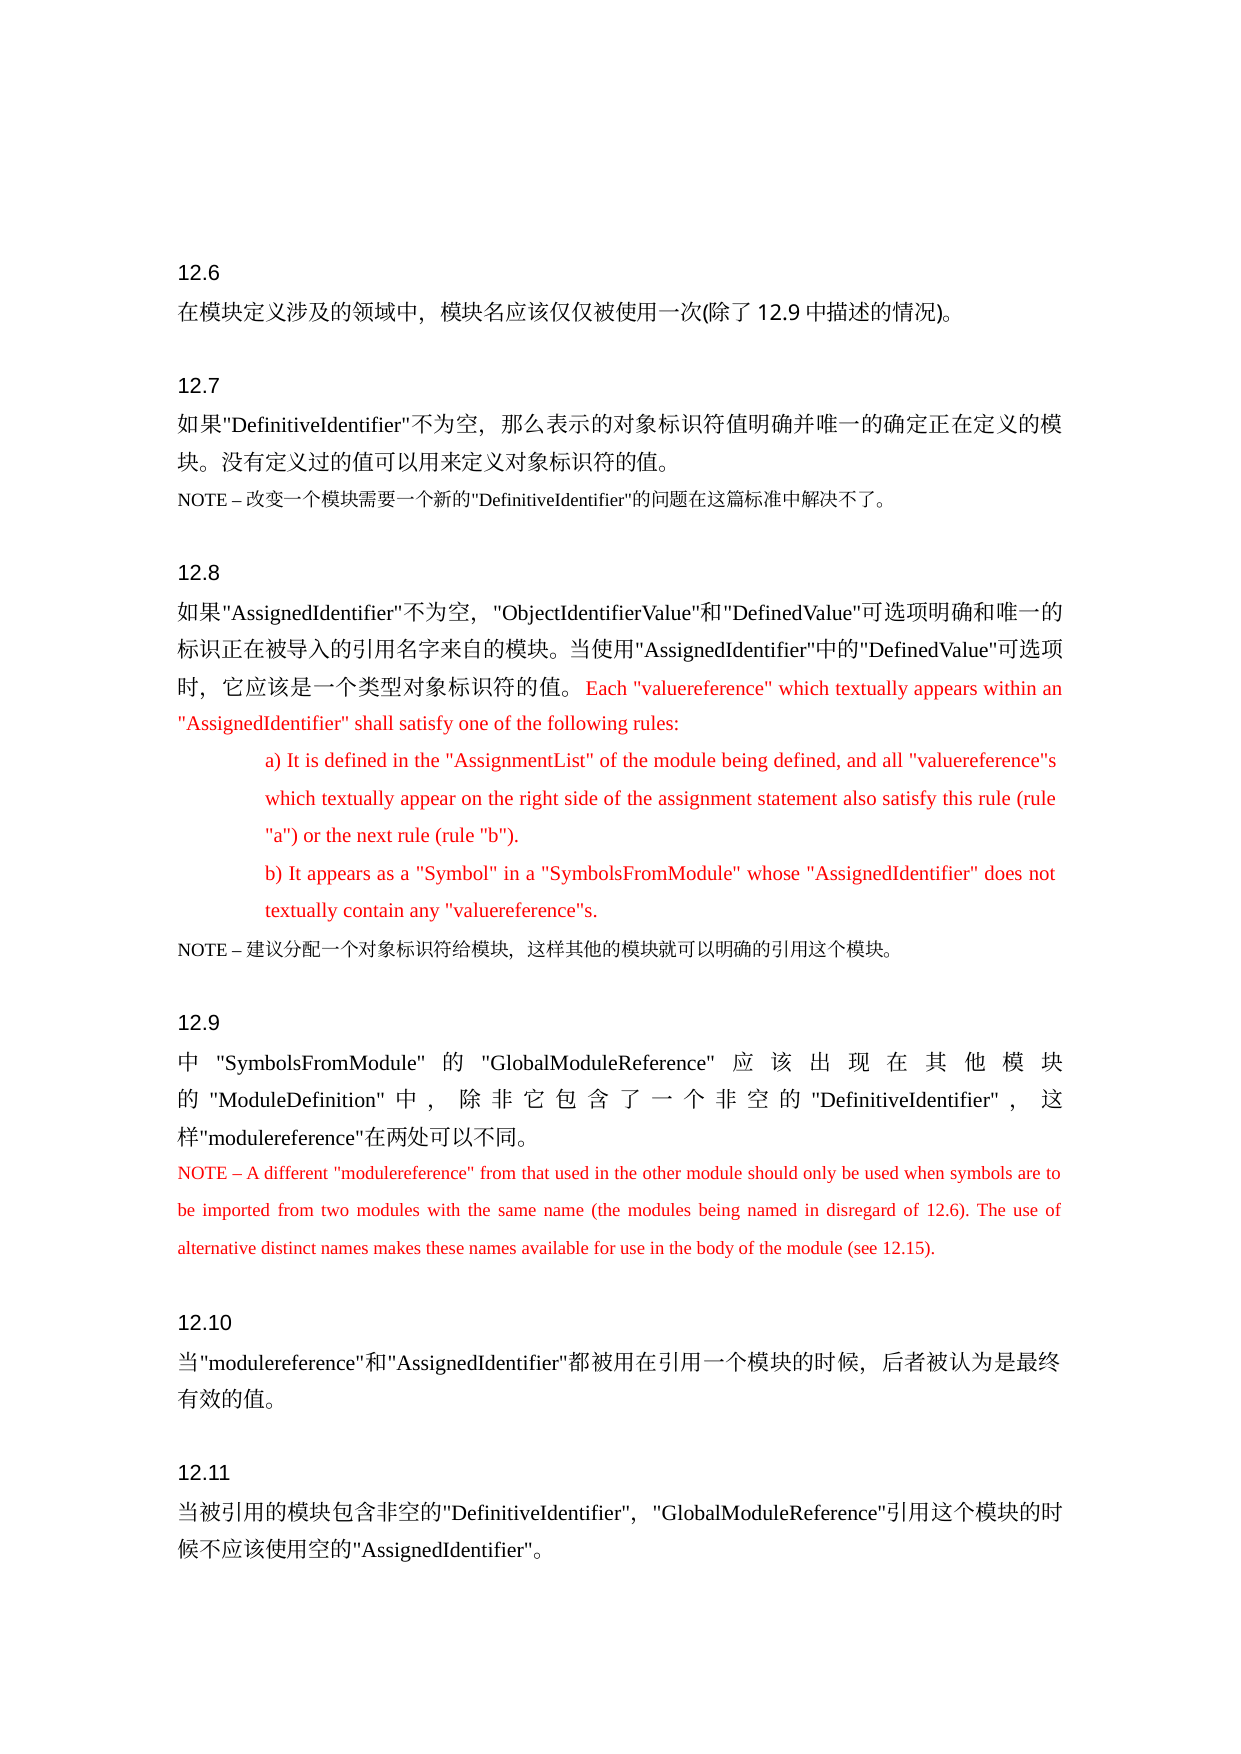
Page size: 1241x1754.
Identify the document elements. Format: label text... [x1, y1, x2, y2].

subtitle 12.8 [177, 554, 1063, 592]
text a) It is defined in the "AssignmentList" of the module being defined, and all "valuereference"s which textually appear on the right side of the assignment statement also satisfy this rule (rule "a") or the next rule (rule "b"). [177, 742, 1063, 854]
subtitle 12.7 [177, 367, 1063, 404]
text 如果"AssignedIdentifier"不为空，"ObjectIdentifierValue"和"DefinedValue"可选项明确和唯一的标识正在被导入的引用名字来自的模块。当使用"AssignedIdentifier"中的"DefinedValue"可选项时，它应该是一个类型对象标识符的值。Each "valuereference" which textually appears within an "AssignedIdentifier" shall satisfy one of the following rules: [177, 592, 1063, 742]
subtitle 12.6 [177, 254, 1063, 292]
text 当"modulereference"和"AssignedIdentifier"都被用在引用一个模块的时候，后者被认为是最终有效的值。 [177, 1342, 1063, 1417]
text 在模块定义涉及的领域中，模块名应该仅仅被使用一次(除了12.9中描述的情况)。 [177, 292, 1063, 329]
text b) It appears as a "Symbol" in a "SymbolsFromModule" whose "AssignedIdentifier" does not textually contain any "valuereference"s. [177, 854, 1063, 929]
text NOTE – 建议分配一个对象标识符给模块，这样其他的模块就可以明确的引用这个模块。 [177, 929, 1063, 967]
text 如果"DefinitiveIdentifier"不为空，那么表示的对象标识符值明确并唯一的确定正在定义的模块。没有定义过的值可以用来定义对象标识符的值。 [177, 404, 1063, 479]
subtitle 12.11 [177, 1454, 1063, 1492]
text NOTE – A different "modulereference" from that used in the other module should only be used when symbols are to be imported from two modules with the same name (the modules being named in disregard of 12.6). The use of alternative distinct names makes these names available for use in the body of the module (see 12.15). [177, 1154, 1063, 1267]
subtitle 12.10 [177, 1304, 1063, 1342]
text 中"SymbolsFromModule"的"GlobalModuleReference"应该出现在其他模块的"ModuleDefinition"中，除非它包含了一个非空的"DefinitiveIdentifier"，这样"modulereference"在两处可以不同。 [177, 1042, 1063, 1154]
text 当被引用的模块包含非空的"DefinitiveIdentifier"，"GlobalModuleReference"引用这个模块的时候不应该使用空的"AssignedIdentifier"。 [177, 1492, 1063, 1567]
subtitle 12.9 [177, 1004, 1063, 1042]
text NOTE – 改变一个模块需要一个新的"DefinitiveIdentifier"的问题在这篇标准中解决不了。 [177, 479, 1063, 517]
